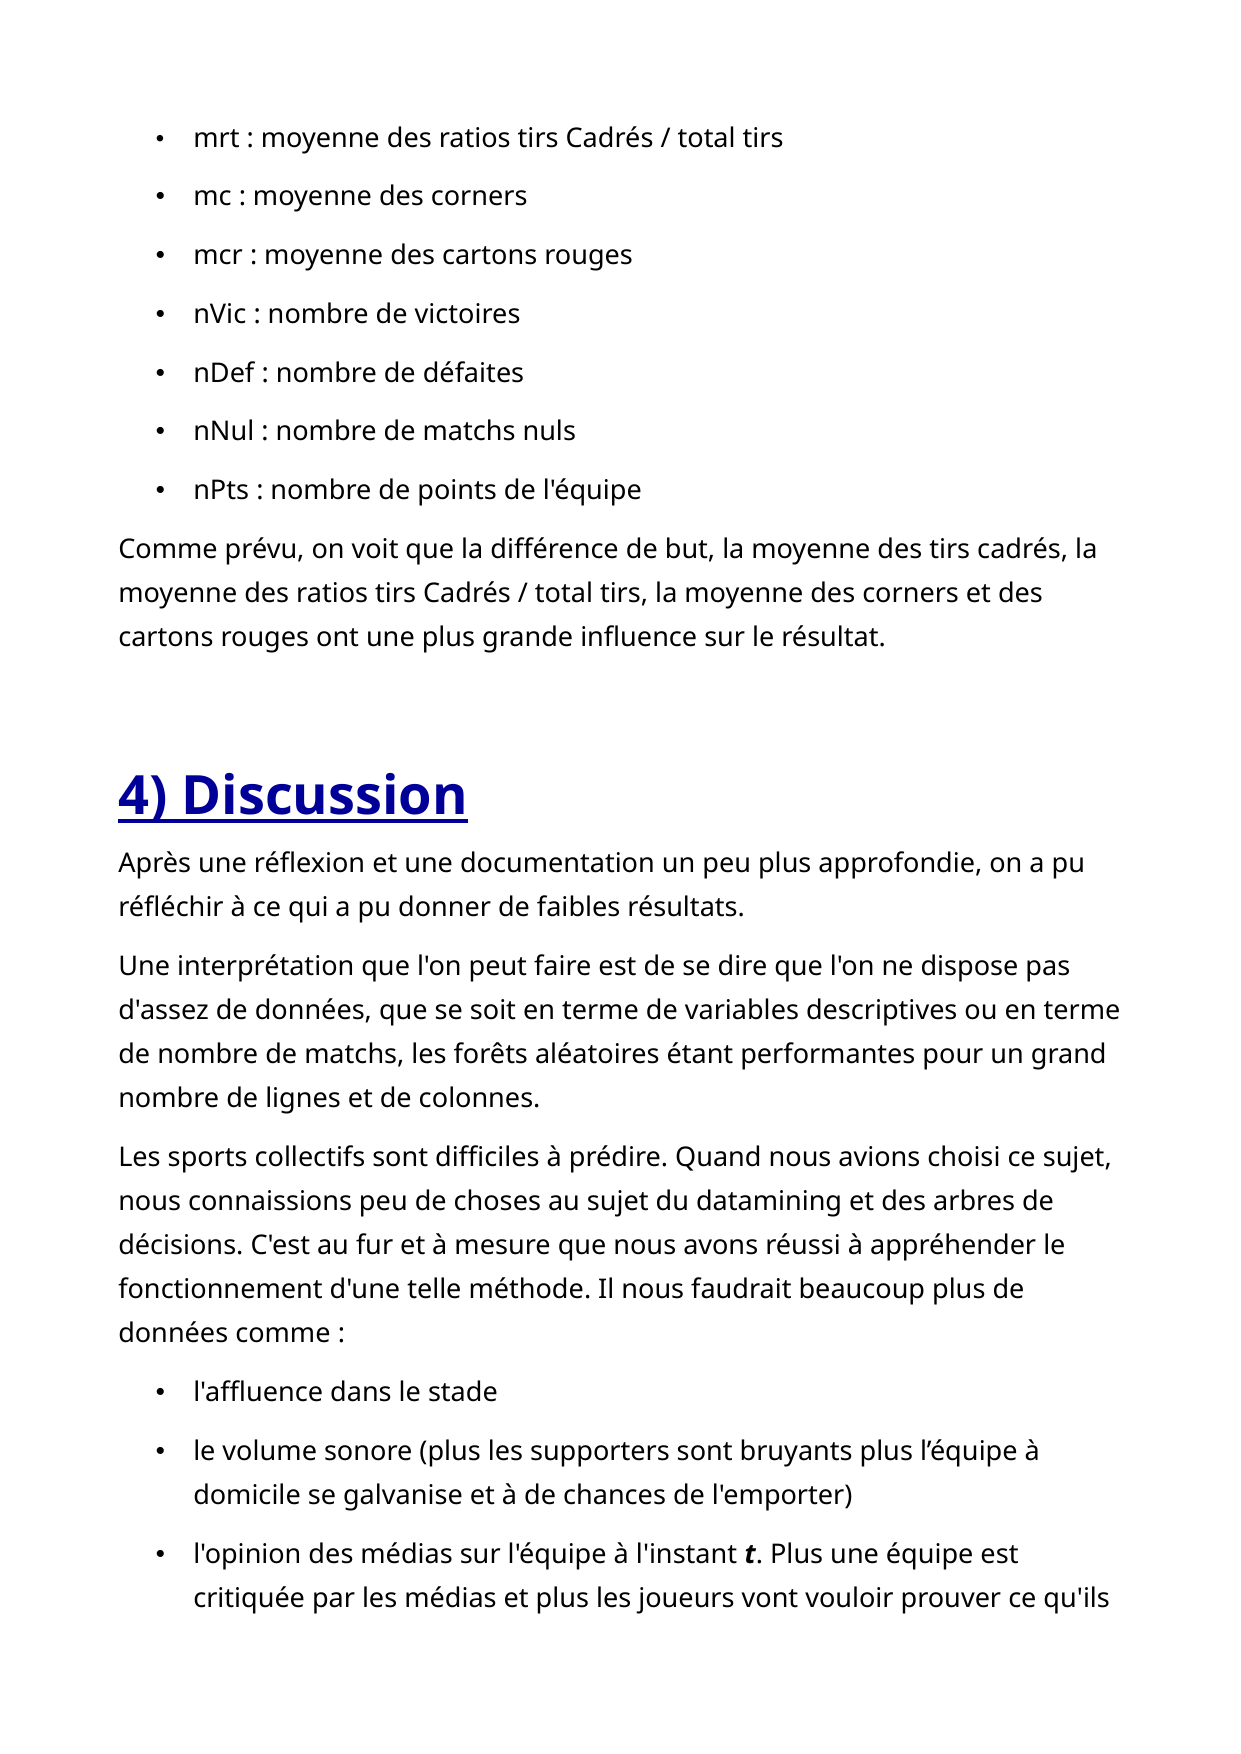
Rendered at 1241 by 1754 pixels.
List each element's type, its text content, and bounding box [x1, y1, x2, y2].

subtitle 4) Discussion [118, 757, 1122, 831]
list l'opinion des médias sur l'équipe à l'instant t. Plus une équipe est critiquée par les médias et plus les joueurs vont vouloir prouver ce qu'ils [156, 1534, 1122, 1615]
text Comme prévu, on voit que la différence de but, la moyenne des tirs cadrés, la moyenne des ratios tirs Cadrés / total tirs, la moyenne des corners et des cartons rouges ont une plus grande influence sur le résultat. [118, 529, 1122, 654]
list nVic : nombre de victoires [156, 294, 1122, 331]
text Après une réflexion et une documentation un peu plus approfondie, on a pu réfléchir à ce qui a pu donner de faibles résultats. [118, 843, 1122, 924]
list nPts : nombre de points de l'équipe [156, 471, 1122, 507]
text Les sports collectifs sont difficiles à prédire. Quand nous avions choisi ce sujet, nous connaissions peu de choses au sujet du datamining et des arbres de décisions. C'est au fur et à mesure que nous avons réussi à appréhender le fonctionnement d'une telle méthode. Il nous faudrait beaucoup plus de données comme : [118, 1137, 1122, 1351]
list l'affluence dans le stade [156, 1373, 1122, 1409]
list nDef : nombre de défaites [156, 353, 1122, 390]
list le volume sonore (plus les supporters sont bruyants plus l’équipe à domicile se galvanise et à de chances de l'emporter) [156, 1431, 1122, 1512]
text Une interprétation que l'on peut faire est de se dire que l'on ne dispose pas d'assez de données, que se soit en terme de variables descriptives ou en terme de nombre de matchs, les forêts aléatoires étant performantes pour un grand nombre de lignes et de colonnes. [118, 946, 1122, 1115]
list mcr : moyenne des cartons rouges [156, 236, 1122, 272]
list nNul : nombre de matchs nuls [156, 412, 1122, 449]
list mrt : moyenne des ratios tirs Cadrés / total tirs [156, 118, 1122, 155]
list mc : moyenne des corners [156, 177, 1122, 214]
